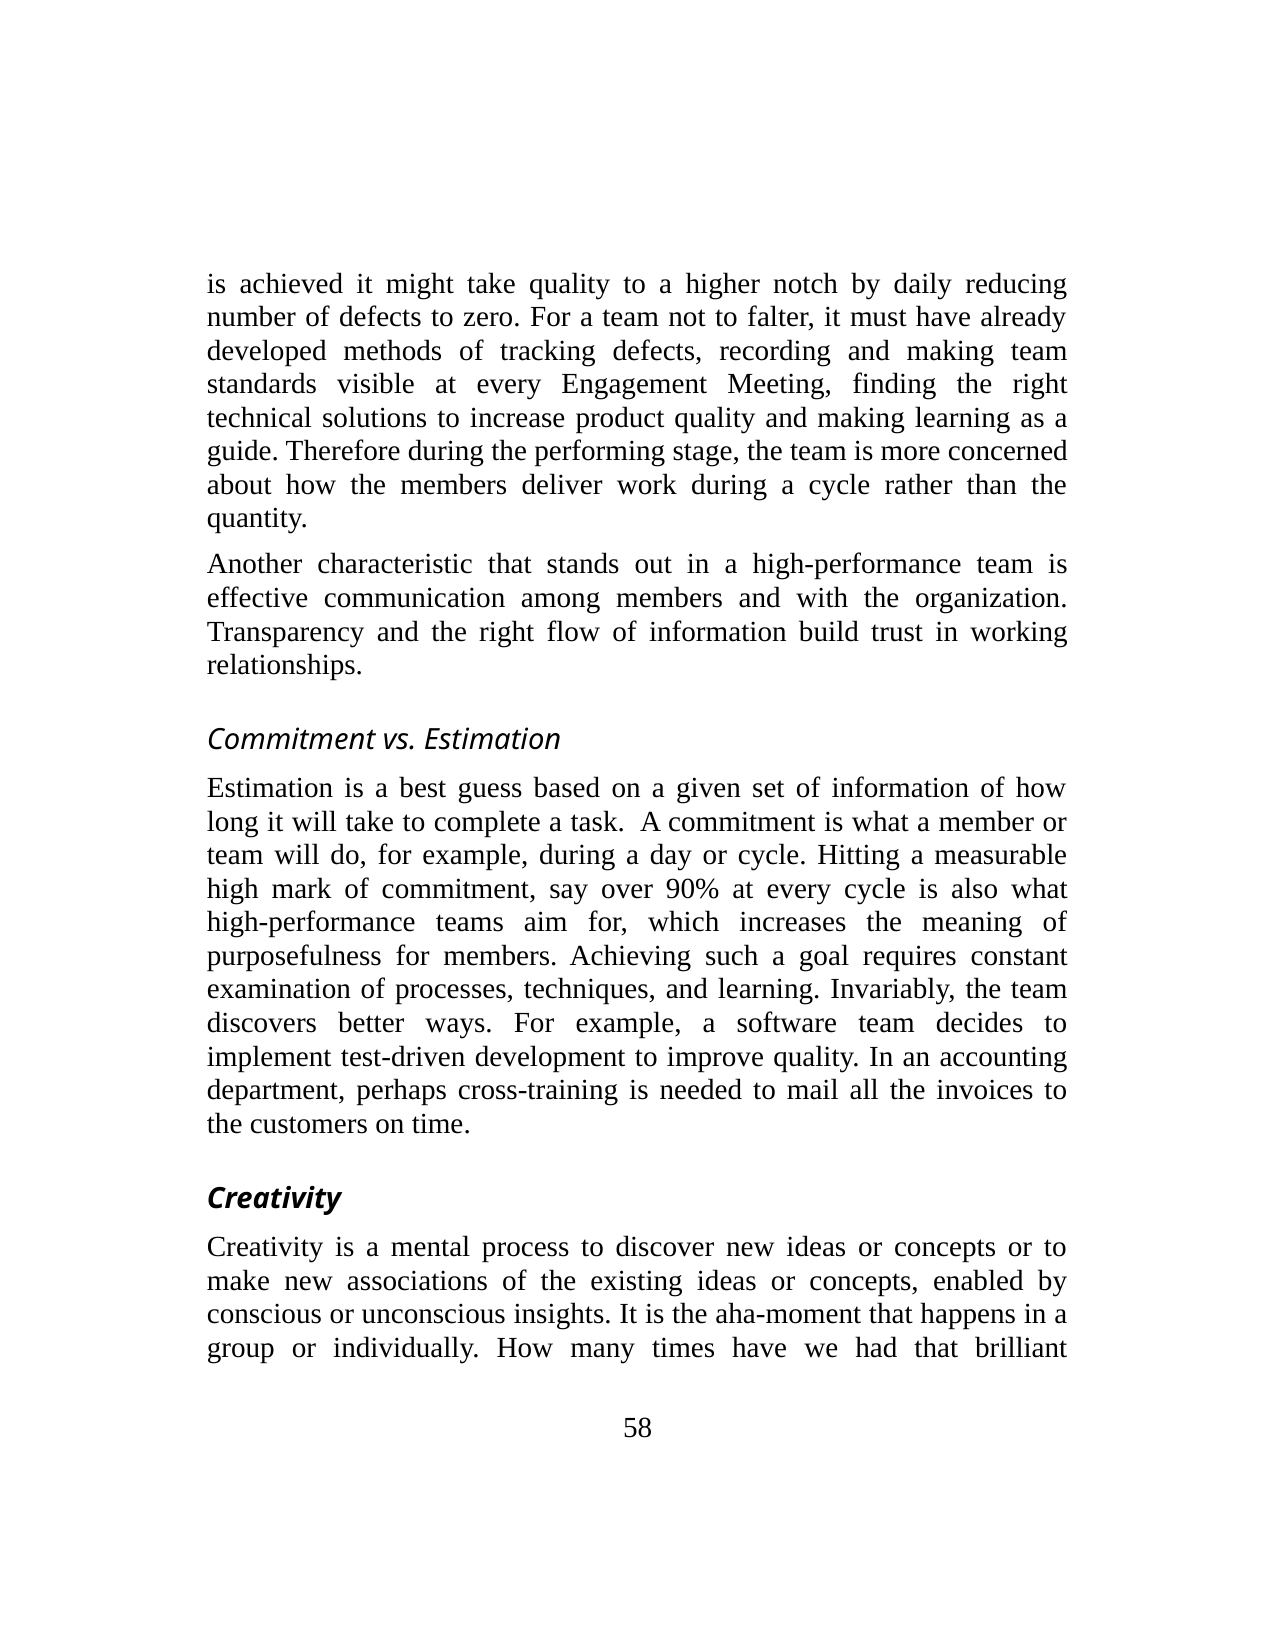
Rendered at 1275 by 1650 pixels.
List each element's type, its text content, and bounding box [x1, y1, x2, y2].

text Another characteristic that stands out in a high-performance team is effective communication among members and with the organization. Transparency and the right flow of information build trust in working relationships. [207, 547, 1068, 681]
text Estimation is a best guess based on a given set of information of how long it will take to complete a task. A commitment is what a member or team will do, for example, during a day or cycle. Hitting a measurable high mark of commitment, say over 90% at every cycle is also what high-performance teams aim for, which increases the meaning of purposefulness for members. Achieving such a goal requires constant examination of processes, techniques, and learning. Invariably, the team discovers better ways. For example, a software team decides to implement test-driven development to improve quality. In an accounting department, perhaps cross-training is needed to mail all the invoices to the customers on time. [207, 770, 1068, 1139]
text Creativity is a mental process to discover new ideas or concepts or to make new associations of the existing ideas or concepts, enabled by conscious or unconscious insights. It is the aha-moment that happens in a group or individually. How many times have we had that brilliant [207, 1229, 1068, 1363]
subtitle Commitment vs. Estimation [207, 718, 1068, 758]
subtitle Creativity [207, 1177, 1068, 1217]
text is achieved it might take quality to a higher notch by daily reducing number of defects to zero. For a team not to falter, it must have already developed methods of tracking defects, recording and making team standards visible at every Engagement Meeting, finding the right technical solutions to increase product quality and making learning as a guide. Therefore during the performing stage, the team is more concerned about how the members deliver work during a cycle rather than the quantity. [207, 266, 1068, 534]
